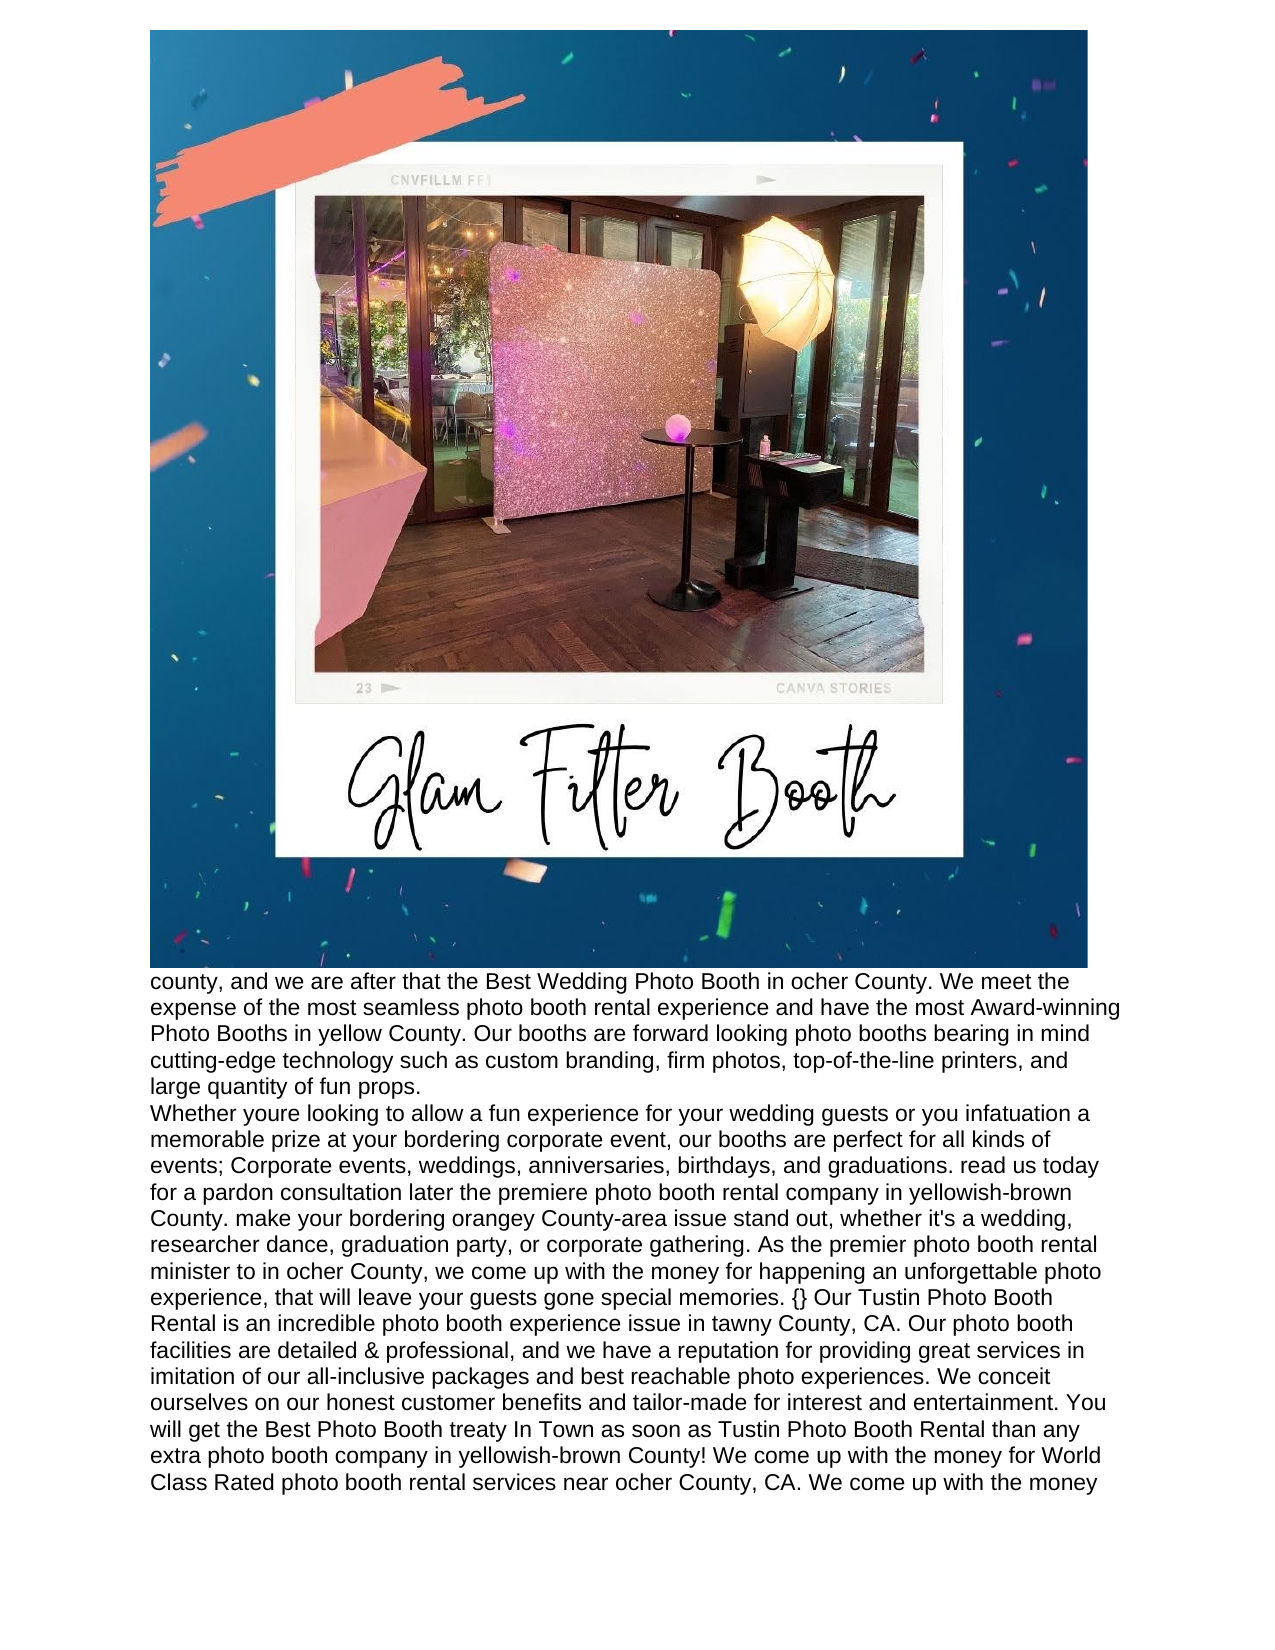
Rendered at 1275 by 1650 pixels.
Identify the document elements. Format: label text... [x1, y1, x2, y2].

text Whether youre looking to allow a fun experience for your wedding guests or you infatuation a memorable prize at your bordering corporate event, our booths are perfect for all kinds of events; Corporate events, weddings, anniversaries, birthdays, and graduations. read us today for a pardon consultation later the premiere photo booth rental company in yellowish-brown County. make your bordering orangey County-area issue stand out, whether it's a wedding, researcher dance, graduation party, or corporate gathering. As the premier photo booth rental minister to in ocher County, we come up with the money for happening an unforgettable photo experience, that will leave your guests gone special memories. {} Our Tustin Photo Booth Rental is an incredible photo booth experience issue in tawny County, CA. Our photo booth facilities are detailed & professional, and we have a reputation for providing great services in imitation of our all-inclusive packages and best reachable photo experiences. We conceit ourselves on our honest customer benefits and tailor-made for interest and entertainment. You will get the Best Photo Booth treaty In Town as soon as Tustin Photo Booth Rental than any extra photo booth company in yellowish-brown County! We come up with the money for World Class Rated photo booth rental services near ocher County, CA. We come up with the money [150, 1099, 1125, 1495]
picture [150, 30, 1088, 968]
text county, and we are after that the Best Wedding Photo Booth in ocher County. We meet the expense of the most seamless photo booth rental experience and have the most Award-winning Photo Booths in yellow County. Our booths are forward looking photo booths bearing in mind cutting-edge technology such as custom branding, firm photos, top-of-the-line printers, and large quantity of fun props. [150, 968, 1125, 1099]
